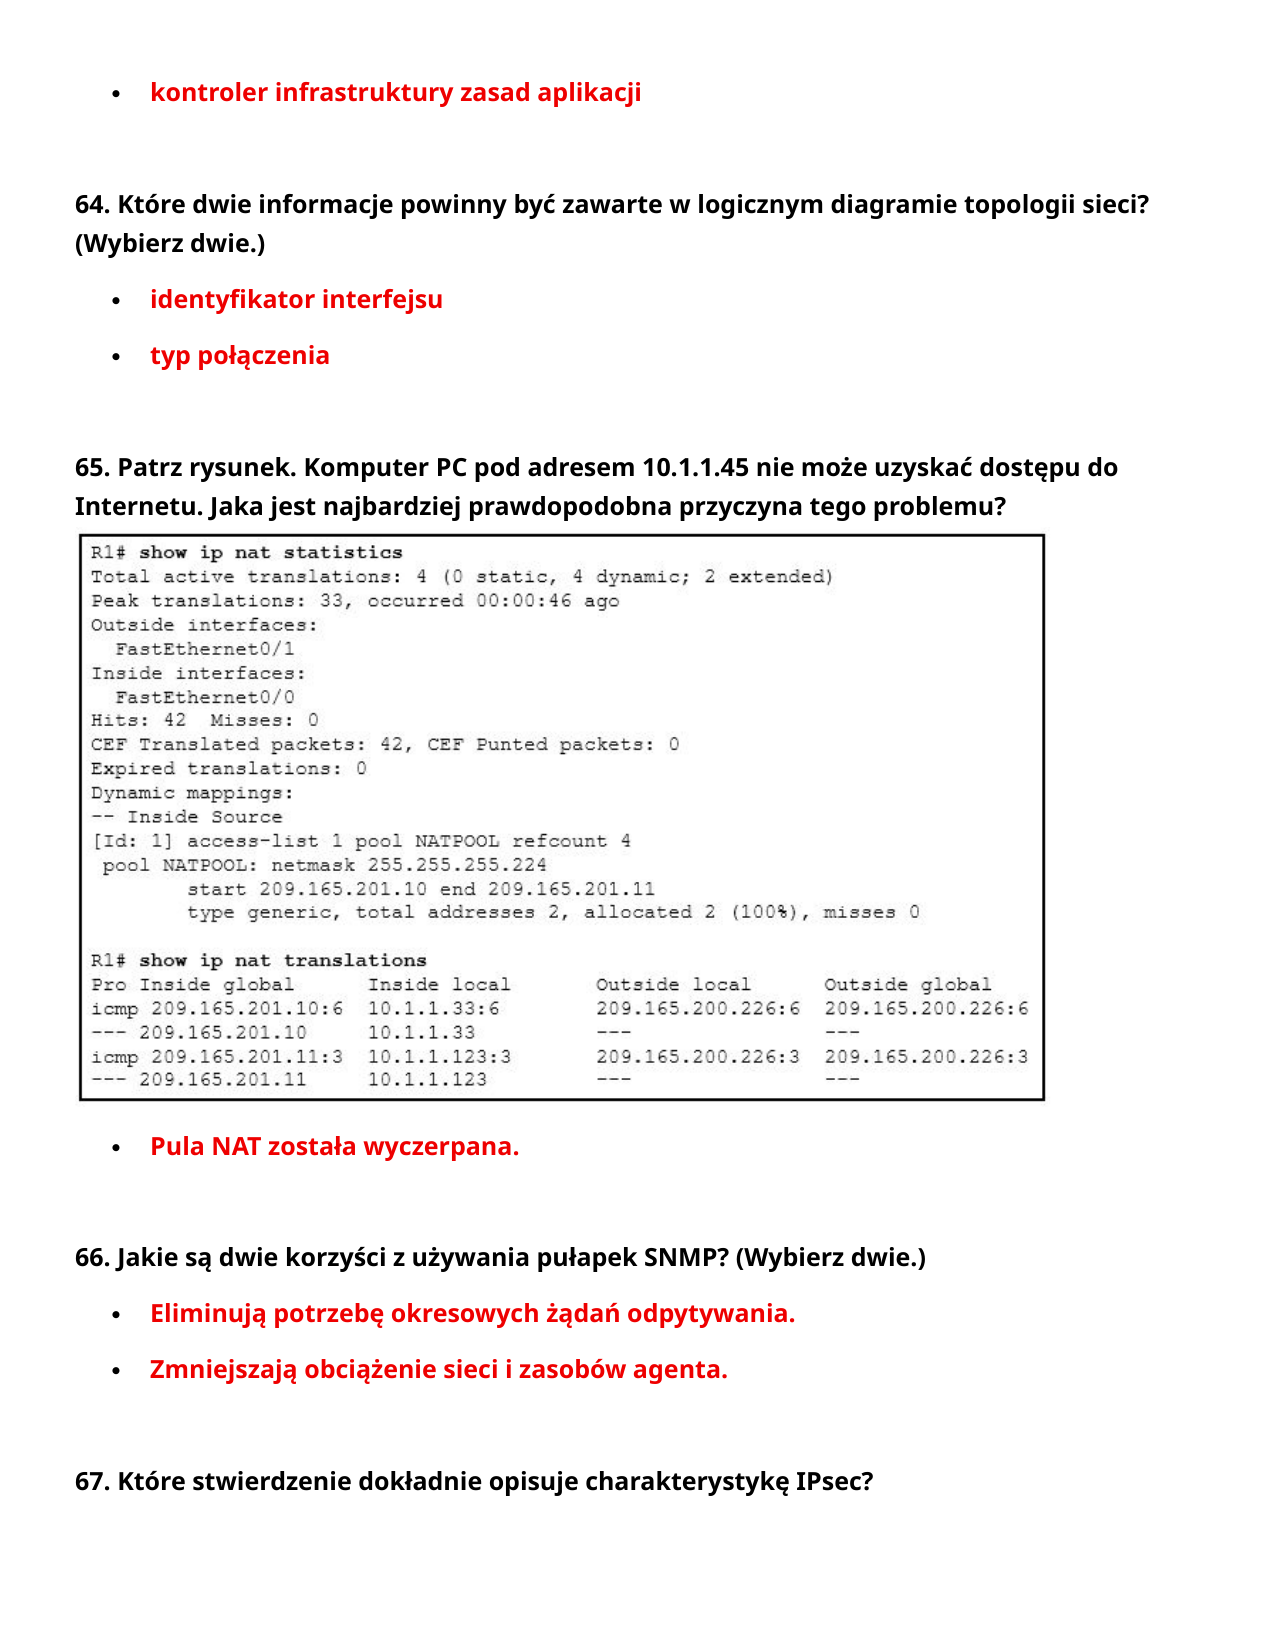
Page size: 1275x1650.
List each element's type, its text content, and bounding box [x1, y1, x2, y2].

list Pula NAT została wyczerpana. [112, 1128, 1200, 1162]
text 66. Jakie są dwie korzyści z używania pułapek SNMP? (Wybierz dwie.) [75, 1240, 1200, 1274]
list identyfikator interfejsu [112, 282, 1200, 316]
text 65. Patrz rysunek. Komputer PC pod adresem 10.1.1.45 nie może uzyskać dostępu do Internetu. Jaka jest najbardziej prawdopodobna przyczyna tego problemu? [75, 449, 1200, 1106]
list Eliminują potrzebę okresowych żądań odpytywania. [112, 1296, 1200, 1330]
text 67. Które stwierdzenie dokładnie opisuje charakterystykę IPsec? [75, 1463, 1200, 1497]
list typ połączenia [112, 337, 1200, 372]
list Zmniejszają obciążenie sieci i zasobów agenta. [112, 1351, 1200, 1386]
text 64. Które dwie informacje powinny być zawarte w logicznym diagramie topologii sieci? (Wybierz dwie.) [75, 187, 1200, 260]
list kontroler infrastruktury zasad aplikacji [112, 75, 1200, 109]
